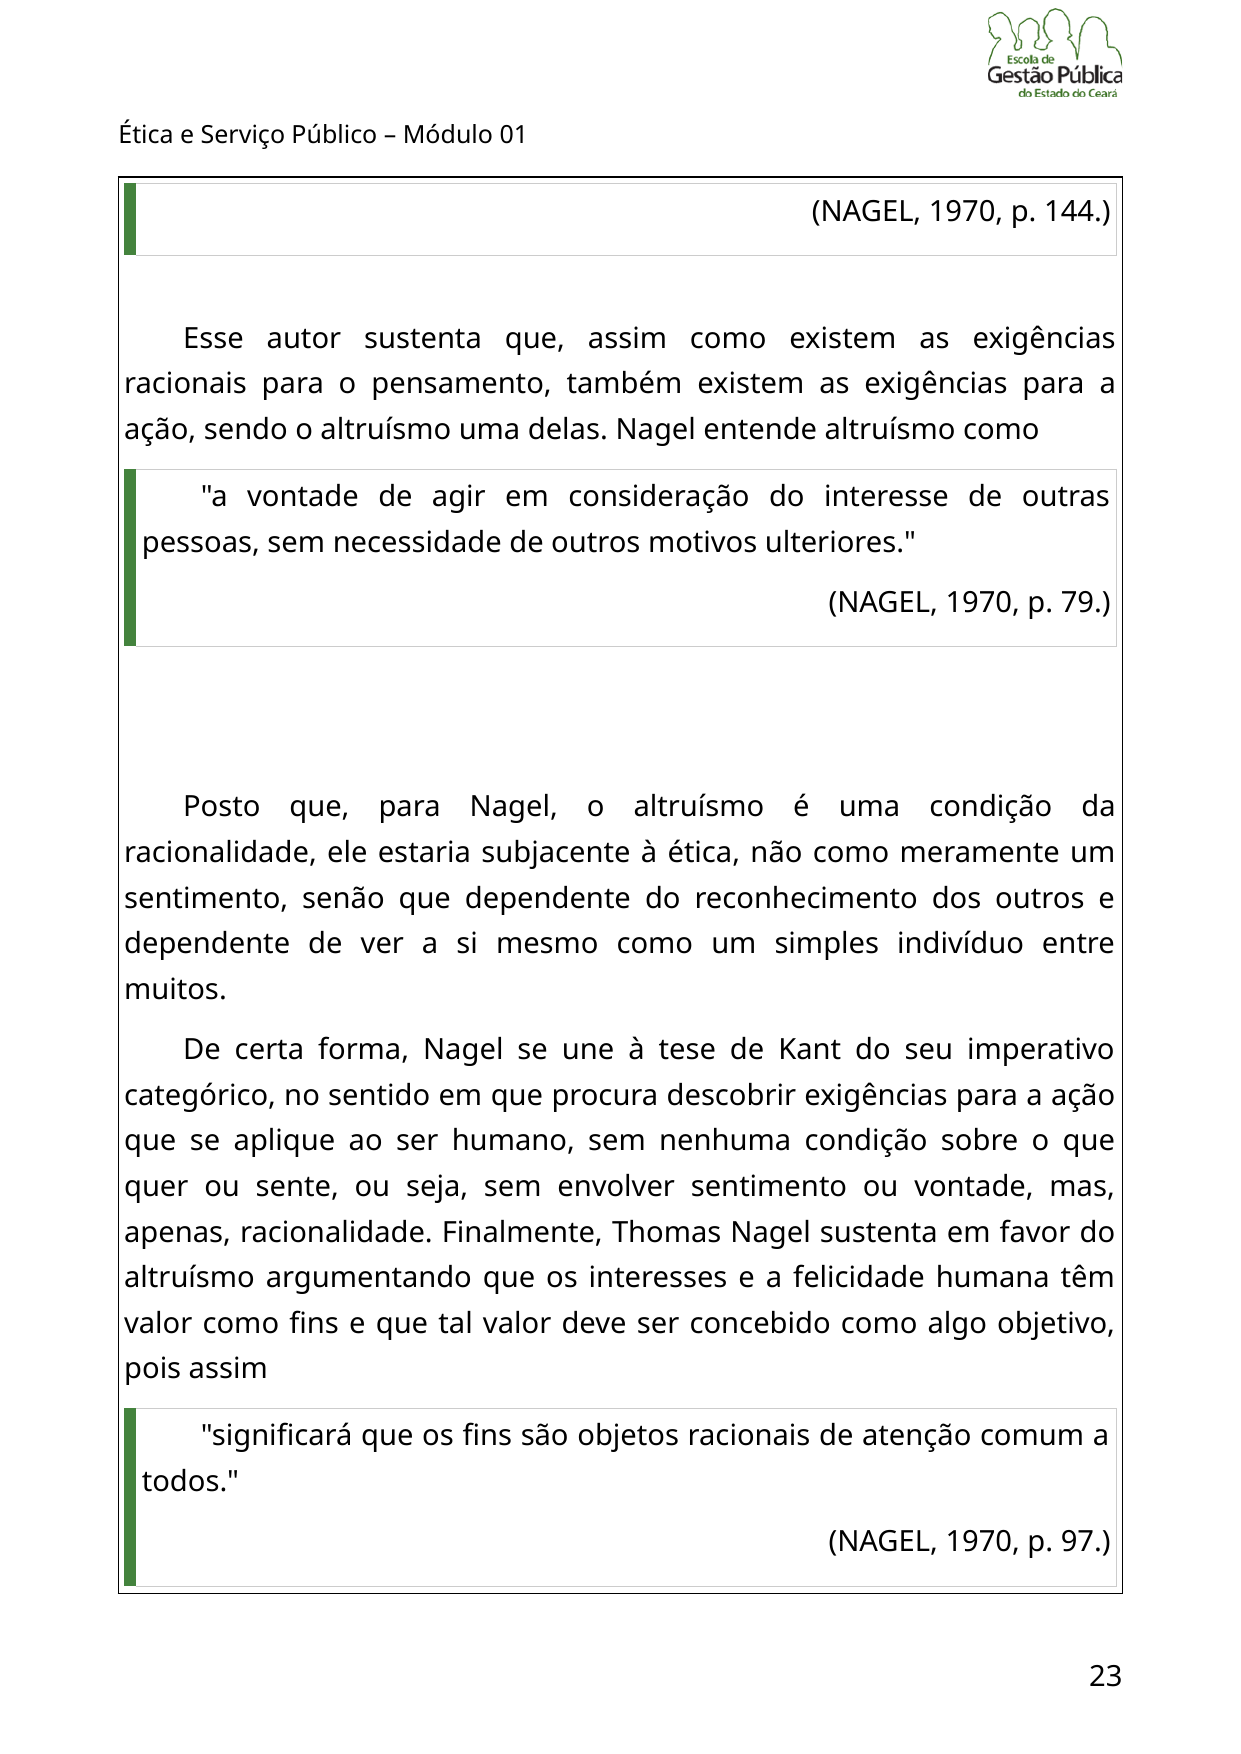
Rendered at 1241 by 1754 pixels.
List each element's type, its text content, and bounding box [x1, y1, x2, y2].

table_header [124, 183, 136, 255]
picture [118, 8, 1123, 97]
table_header "a vontade de agir em consideração do interesse de outras pessoas, sem necessidade de outros motivos ulteriores." (NAGEL, 1970, p. 79.) [136, 470, 1116, 646]
table_header [124, 469, 136, 646]
table_header "significará que os fins são objetos racionais de atenção comum a todos." (NAGEL, 1970, p. 97.) [136, 1409, 1116, 1586]
table_header (NAGEL, 1970, p. 144.) [136, 184, 1116, 255]
table_header [124, 1408, 136, 1586]
table_cell Esse filósofo americano, à diferença das teses precedentes, não busca justificar a ação moral, mas procura explicar porque justificações tipicamente morais são, segundo seus termos, “capazes de nos seduzir”. O cético moral nega-se a ser persuadido por argumentos ou razões morais. Para ele, não basta produzir a crença de que certas proposições são verdadeiras. Uma possível estratégia seja demonstrar que Esse autor sustenta que, assim como existem as exigências racionais para o pensamento, também existem as exigências para a ação, sendo o altruísmo uma delas. Nagel entende altruísmo como Posto que, para Nagel, o altruísmo é uma condição da racionalidade, ele estaria subjacente à ética, não como meramente um sentimento, senão que dependente do reconhecimento dos outros e dependente de ver a si mesmo como um simples indivíduo entre muitos. De certa forma, Nagel se une à tese de Kant do seu imperativo categórico, no sentido em que procura descobrir exigências para a ação que se aplique ao ser humano, sem nenhuma condição sobre o que quer ou sente, ou seja, sem envolver sentimento ou vontade, mas, apenas, racionalidade. Finalmente, Thomas Nagel sustenta em favor do altruísmo argumentando que os interesses e a felicidade humana têm valor como fins e que tal valor deve ser concebido como algo objetivo, pois assim [119, 178, 1122, 1592]
